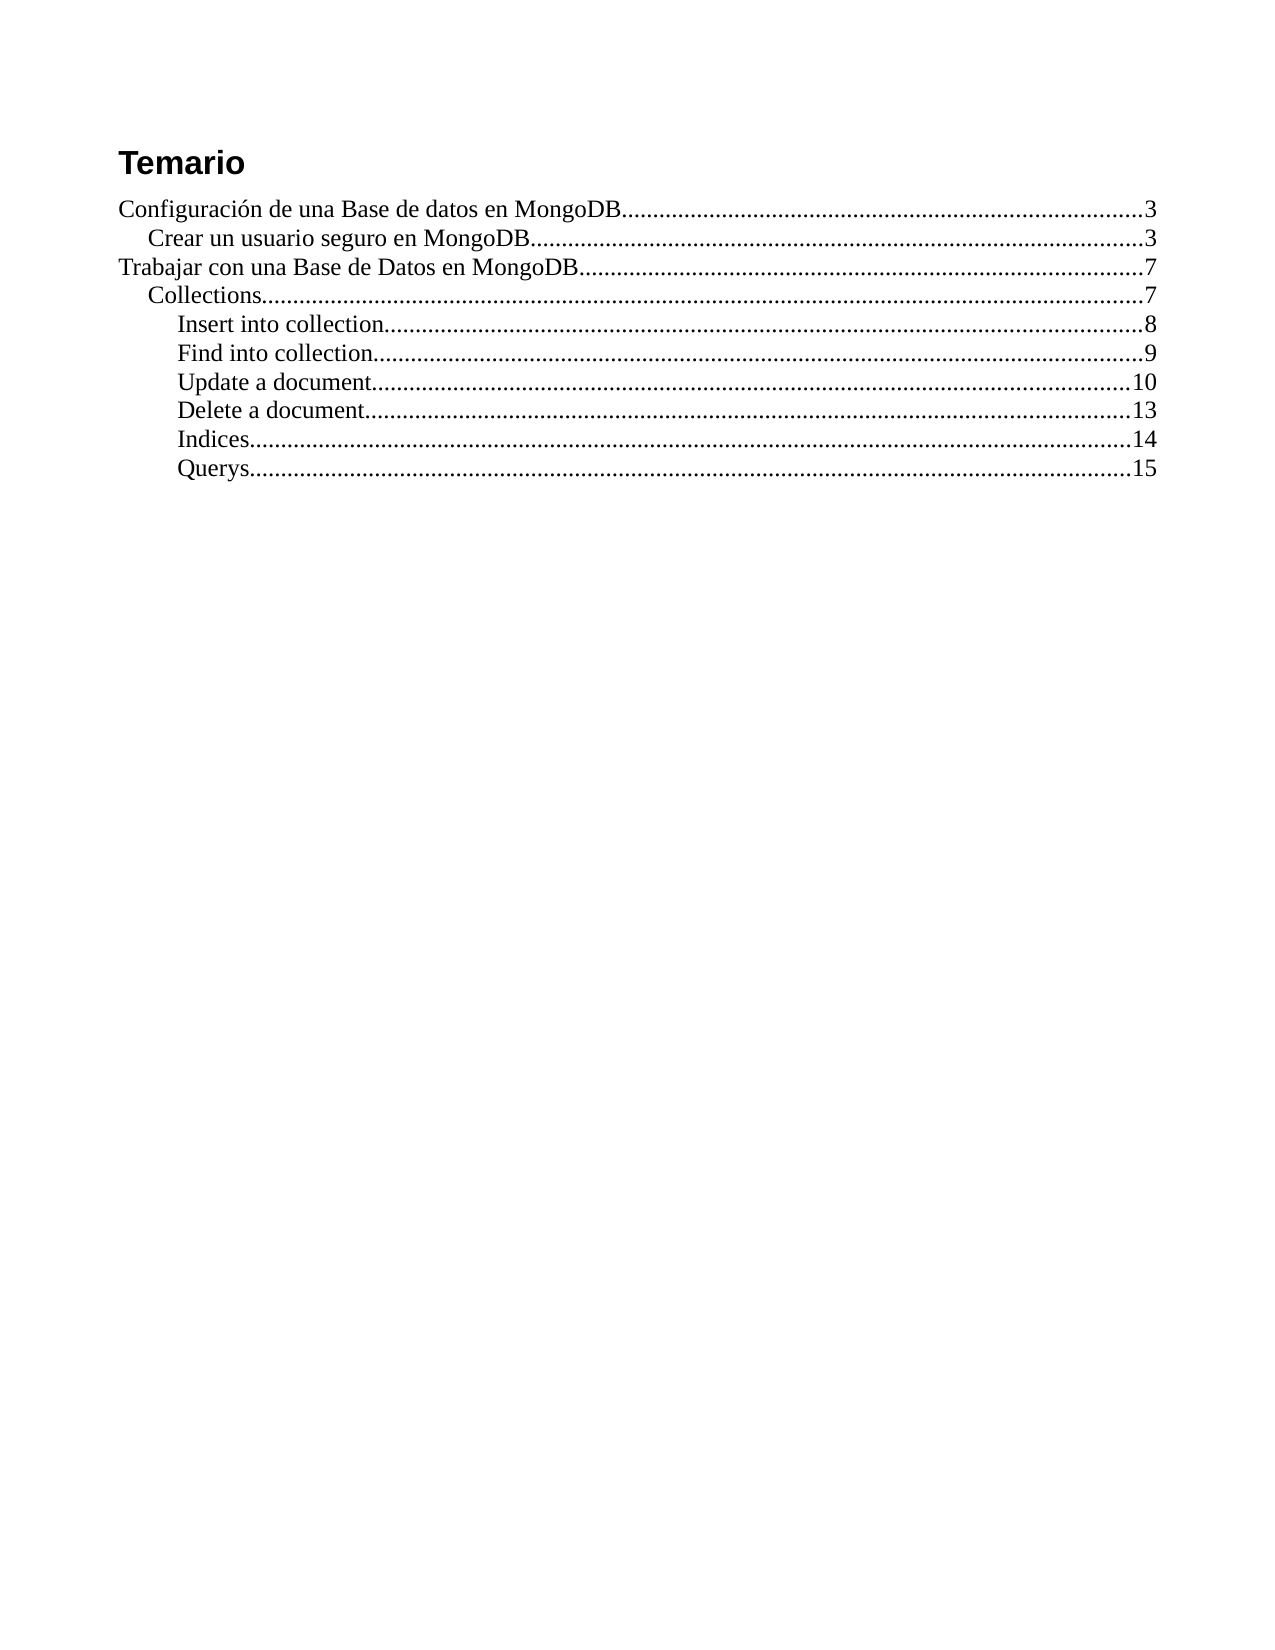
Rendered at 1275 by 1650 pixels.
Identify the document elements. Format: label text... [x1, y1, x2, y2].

text Insert into collection 8 [177, 309, 1157, 338]
text Querys 15 [177, 453, 1157, 482]
text Find into collection 9 [177, 338, 1157, 367]
subtitle Temario [118, 143, 1157, 182]
text Update a document 10 [177, 367, 1157, 395]
text Trabajar con una Base de Datos en MongoDB 7 [118, 252, 1157, 280]
text Crear un usuario seguro en MongoDB 3 [148, 223, 1157, 252]
text Indices 14 [177, 424, 1157, 453]
text Collections 7 [148, 280, 1157, 309]
text Configuración de una Base de datos en MongoDB 3 [118, 194, 1157, 223]
text Delete a document 13 [177, 395, 1157, 424]
